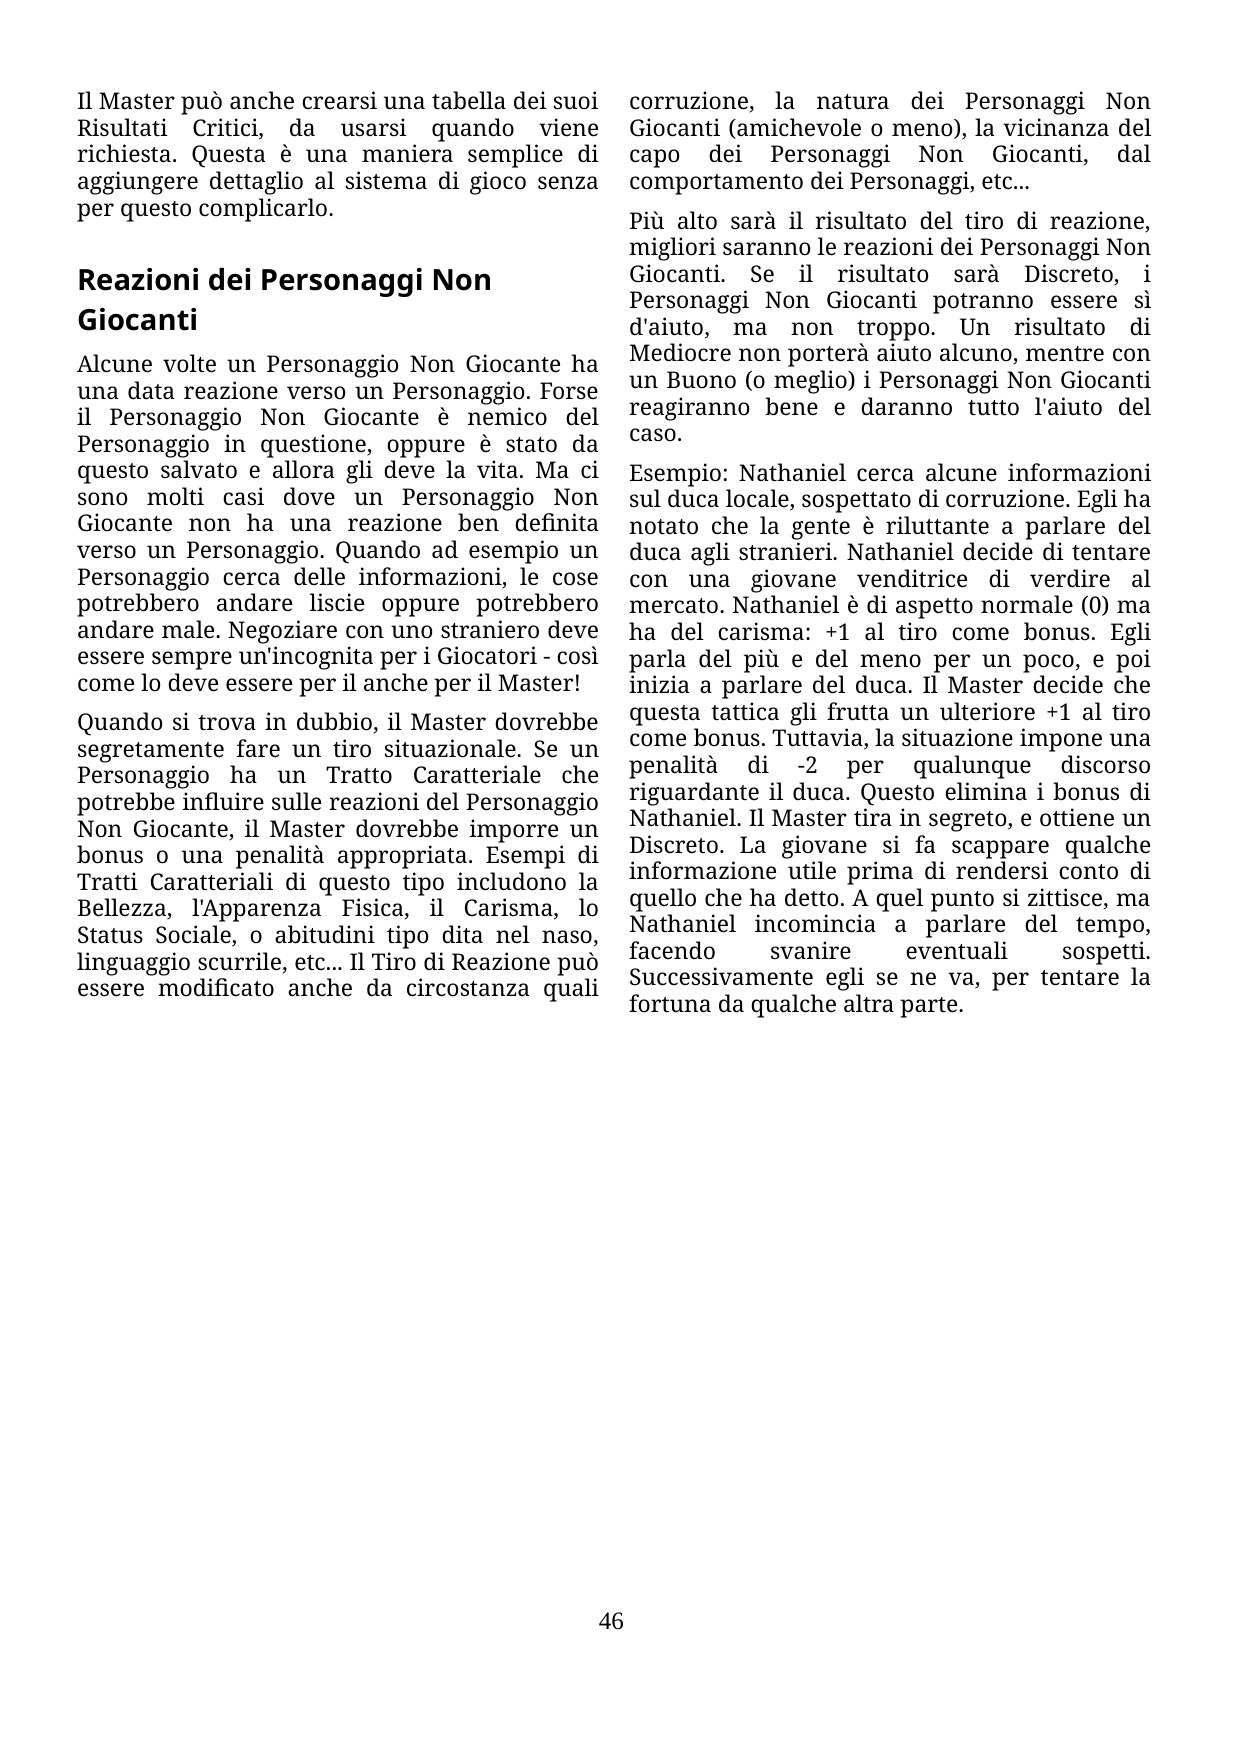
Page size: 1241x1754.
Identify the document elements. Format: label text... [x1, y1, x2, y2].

text corruzione, la natura dei Personaggi Non Giocanti (amichevole o meno), la vicinanza del capo dei Personaggi Non Giocanti, dal comportamento dei Personaggi, etc... [629, 88, 1152, 195]
text Il Master può anche crearsi una tabella dei suoi Risultati Critici, da usarsi quando viene richiesta. Questa è una maniera semplice di aggiungere dettaglio al sistema di gioco senza per questo complicarlo. [77, 88, 599, 221]
text Quando si trova in dubbio, il Master dovrebbe segretamente fare un tiro situazionale. Se un Personaggio ha un Tratto Caratteriale che potrebbe influire sulle reazioni del Personaggio Non Giocante, il Master dovrebbe imporre un bonus o una penalità appropriata. Esempi di Tratti Caratteriali di questo tipo includono la Bellezza, l'Apparenza Fisica, il Carisma, lo Status Sociale, o abitudini tipo dita nel naso, linguaggio scurrile, etc... Il Tiro di Reazione può essere modificato anche da circostanza quali [77, 709, 599, 1002]
text Più alto sarà il risultato del tiro di reazione, migliori saranno le reazioni dei Personaggi Non Giocanti. Se il risultato sarà Discreto, i Personaggi Non Giocanti potranno essere sì d'aiuto, ma non troppo. Un risultato di Mediocre non porterà aiuto alcuno, mentre con un Buono (o meglio) i Personaggi Non Giocanti reagiranno bene e daranno tutto l'aiuto del caso. [629, 208, 1152, 447]
subtitle Reazioni dei Personaggi Non Giocanti [77, 259, 599, 339]
text Alcune volte un Personaggio Non Giocante ha una data reazione verso un Personaggio. Forse il Personaggio Non Giocante è nemico del Personaggio in questione, oppure è stato da questo salvato e allora gli deve la vita. Ma ci sono molti casi dove un Personaggio Non Giocante non ha una reazione ben definita verso un Personaggio. Quando ad esempio un Personaggio cerca delle informazioni, le cose potrebbero andare liscie oppure potrebbero andare male. Negoziare con uno straniero deve essere sempre un'incognita per i Giocatori - così come lo deve essere per il anche per il Master! [77, 351, 599, 697]
text Esempio: Nathaniel cerca alcune informazioni sul duca locale, sospettato di corruzione. Egli ha notato che la gente è riluttante a parlare del duca agli stranieri. Nathaniel decide di tentare con una giovane venditrice di verdire al mercato. Nathaniel è di aspetto normale (0) ma ha del carisma: +1 al tiro come bonus. Egli parla del più e del meno per un poco, e poi inizia a parlare del duca. Il Master decide che questa tattica gli frutta un ulteriore +1 al tiro come bonus. Tuttavia, la situazione impone una penalità di -2 per qualunque discorso riguardante il duca. Questo elimina i bonus di Nathaniel. Il Master tira in segreto, e ottiene un Discreto. La giovane si fa scappare qualche informazione utile prima di rendersi conto di quello che ha detto. A quel punto si zittisce, ma Nathaniel incomincia a parlare del tempo, facendo svanire eventuali sospetti. Successivamente egli se ne va, per tentare la fortuna da qualche altra parte. [629, 460, 1152, 1018]
